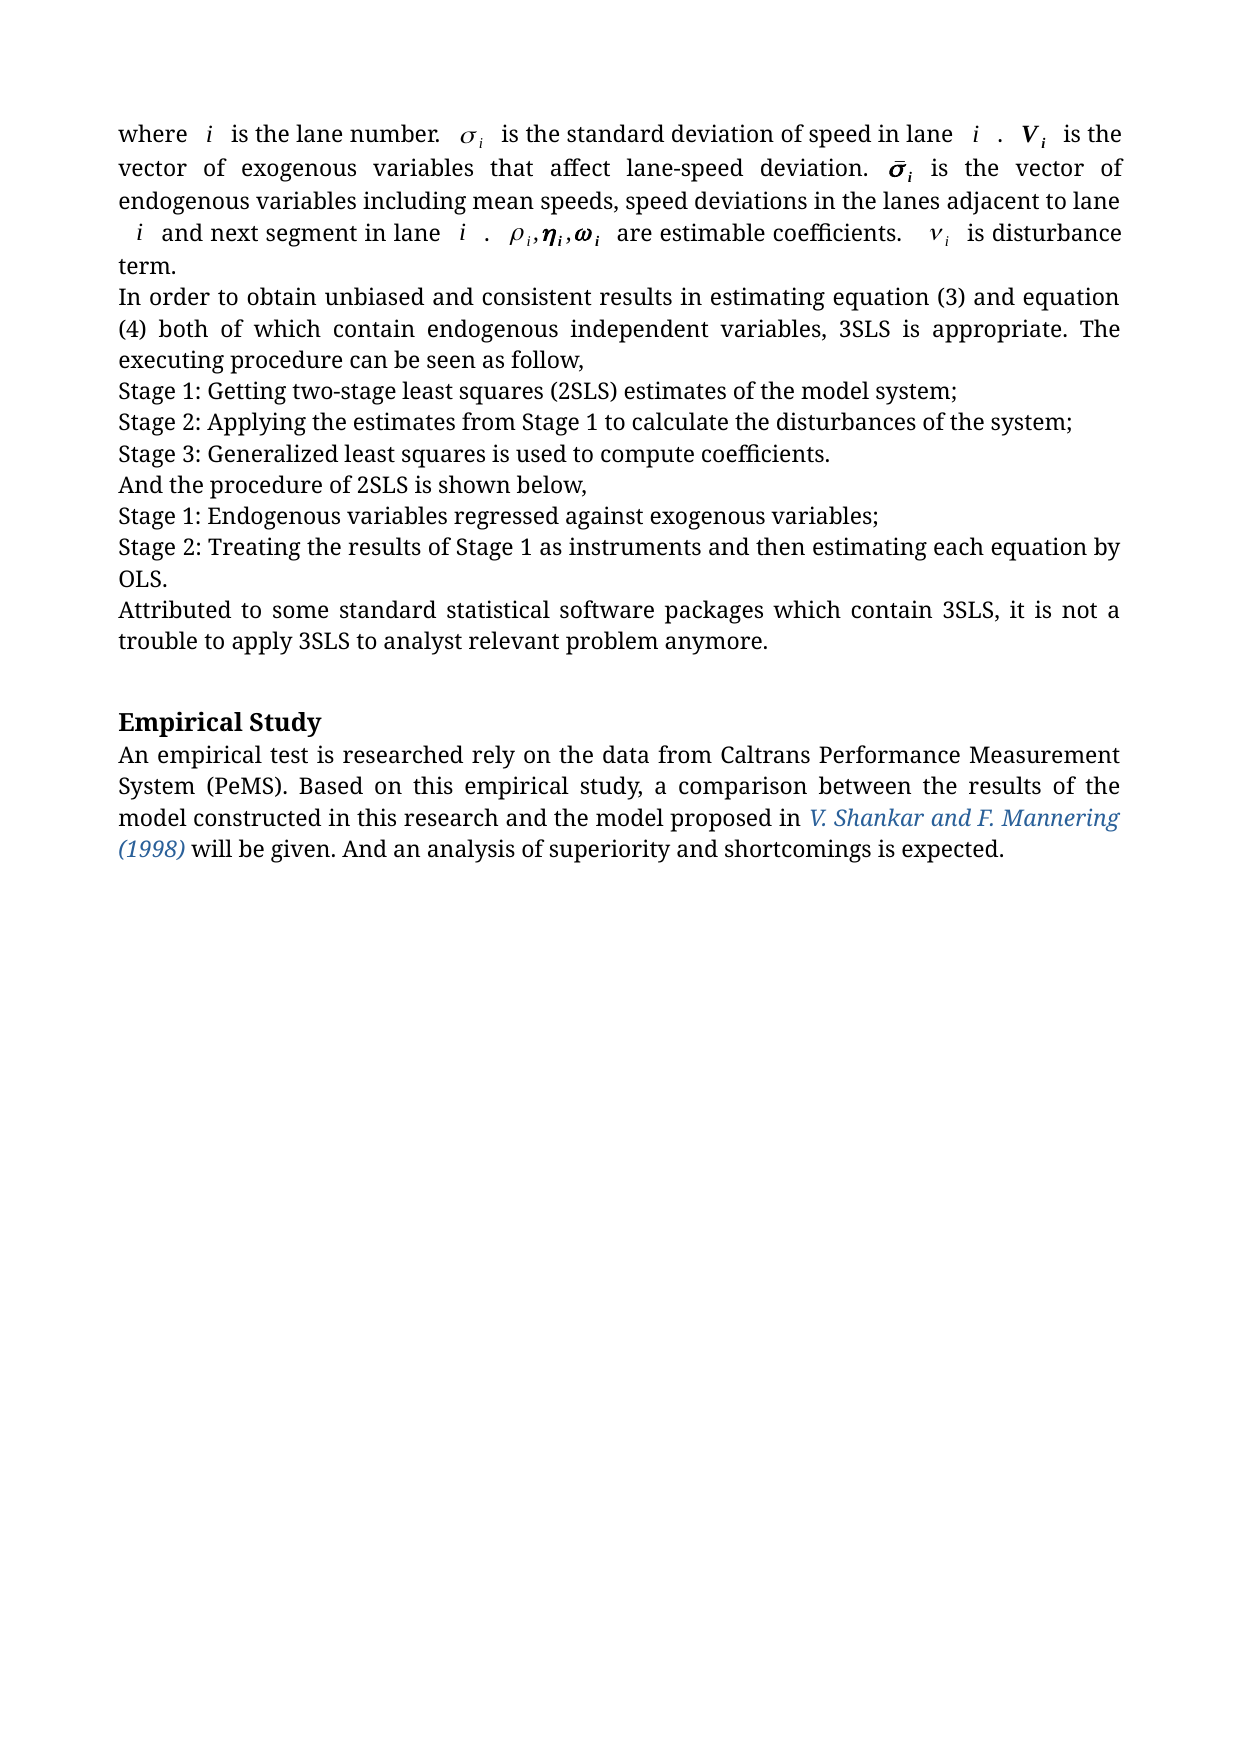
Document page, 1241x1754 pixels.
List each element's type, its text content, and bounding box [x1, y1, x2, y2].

text An empirical test is researched rely on the data from Caltrans Performance Measurement System (PeMS). Based on this empirical study, a comparison between the results of the model constructed in this research and the model proposed in V. Shankar and F. Mannering (1998) will be given. And an analysis of superiority and shortcomings is expected. [118, 739, 1122, 895]
text Attributed to some standard statistical software packages which contain 3SLS, it is not a trouble to apply 3SLS to analyst relevant problem anymore. [118, 594, 1122, 656]
text Empirical Study [118, 705, 1122, 739]
text whereis the lane number.is the standard deviation of speed in lane.is the vector of exogenous variables that affect lane-speed deviation.is the vector of endogenous variables including mean speeds, speed deviations in the lanes adjacent to laneand next segment in lane.are estimable coefficients. is disturbance term. [118, 118, 1122, 281]
text And the procedure of 2SLS is shown below, [118, 469, 1122, 500]
text Stage 3: Generalized least squares is used to compute coefficients. [118, 437, 1122, 469]
text Stage 1: Endogenous variables regressed against exogenous variables; [118, 500, 1122, 531]
text Stage 1: Getting two-stage least squares (2SLS) estimates of the model system; [118, 375, 1122, 406]
text Stage 2: Treating the results of Stage 1 as instruments and then estimating each equation by OLS. [118, 531, 1122, 594]
text In order to obtain unbiased and consistent results in estimating equation (3) and equation (4) both of which contain endogenous independent variables, 3SLS is appropriate. The executing procedure can be seen as follow, [118, 281, 1122, 375]
text Stage 2: Applying the estimates from Stage 1 to calculate the disturbances of the system; [118, 406, 1122, 437]
